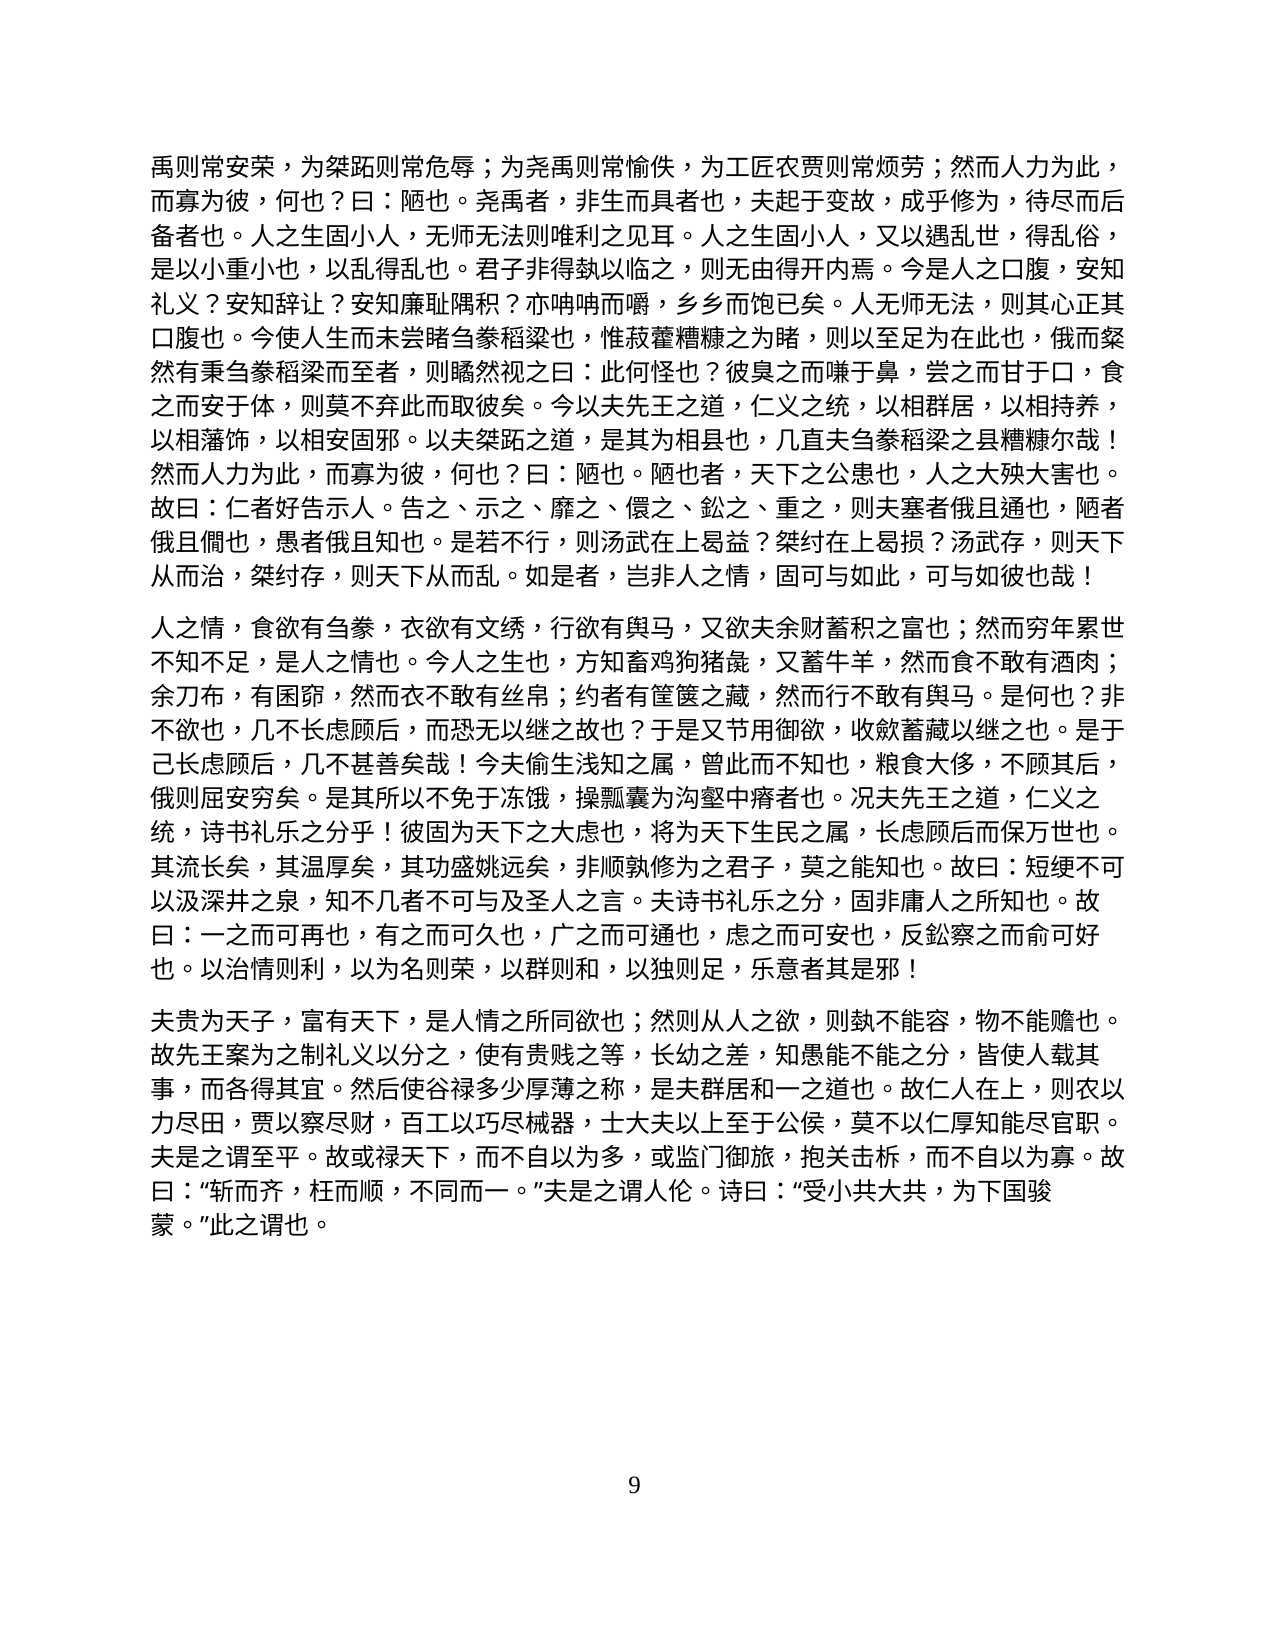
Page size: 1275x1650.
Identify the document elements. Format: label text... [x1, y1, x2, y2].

text 夫贵为天子，富有天下，是人情之所同欲也；然则从人之欲，则埶不能容，物不能赡也。故先王案为之制礼义以分之，使有贵贱之等，长幼之差，知愚能不能之分，皆使人载其事，而各得其宜。然后使谷禄多少厚薄之称，是夫群居和一之道也。故仁人在上，则农以力尽田，贾以察尽财，百工以巧尽械器，士大夫以上至于公侯，莫不以仁厚知能尽官职。夫是之谓至平。故或禄天下，而不自以为多，或监门御旅，抱关击柝，而不自以为寡。故曰：“斩而齐，枉而顺，不同而一。”夫是之谓人伦。诗曰：“受小共大共，为下国骏蒙。”此之谓也。 [150, 1003, 1125, 1242]
text 人之情，食欲有刍豢，衣欲有文绣，行欲有舆马，又欲夫余财蓄积之富也；然而穷年累世不知不足，是人之情也。今人之生也，方知畜鸡狗猪彘，又蓄牛羊，然而食不敢有酒肉；余刀布，有囷窌，然而衣不敢有丝帛；约者有筐箧之藏，然而行不敢有舆马。是何也？非不欲也，几不长虑顾后，而恐无以继之故也？于是又节用御欲，收歛蓄藏以继之也。是于己长虑顾后，几不甚善矣哉！今夫偷生浅知之属，曾此而不知也，粮食大侈，不顾其后，俄则屈安穷矣。是其所以不免于冻饿，操瓢囊为沟壑中瘠者也。况夫先王之道，仁义之统，诗书礼乐之分乎！彼固为天下之大虑也，将为天下生民之属，长虑顾后而保万世也。其流长矣，其温厚矣，其功盛姚远矣，非顺孰修为之君子，莫之能知也。故曰：短绠不可以汲深井之泉，知不几者不可与及圣人之言。夫诗书礼乐之分，固非庸人之所知也。故曰：一之而可再也，有之而可久也，广之而可通也，虑之而可安也，反鈆察之而俞可好也。以治情则利，以为名则荣，以群则和，以独则足，乐意者其是邪！ [150, 611, 1125, 985]
text 禹则常安荣，为桀跖则常危辱；为尧禹则常愉佚，为工匠农贾则常烦劳；然而人力为此，而寡为彼，何也？曰：陋也。尧禹者，非生而具者也，夫起于变故，成乎修为，待尽而后备者也。人之生固小人，无师无法则唯利之见耳。人之生固小人，又以遇乱世，得乱俗，是以小重小也，以乱得乱也。君子非得埶以临之，则无由得开内焉。今是人之口腹，安知礼义？安知辞让？安知廉耻隅积？亦呥呥而嚼，乡乡而饱已矣。人无师无法，则其心正其口腹也。今使人生而未尝睹刍豢稻粱也，惟菽藿糟糠之为睹，则以至足为在此也，俄而粲然有秉刍豢稻梁而至者，则瞲然视之曰：此何怪也？彼臭之而嗛于鼻，尝之而甘于口，食之而安于体，则莫不弃此而取彼矣。今以夫先王之道，仁义之统，以相群居，以相持养，以相藩饰，以相安固邪。以夫桀跖之道，是其为相县也，几直夫刍豢稻梁之县糟糠尔哉！然而人力为此，而寡为彼，何也？曰：陋也。陋也者，天下之公患也，人之大殃大害也。故曰：仁者好告示人。告之、示之、靡之、儇之、鈆之、重之，则夫塞者俄且通也，陋者俄且僩也，愚者俄且知也。是若不行，则汤武在上曷益？桀纣在上曷损？汤武存，则天下从而治，桀纣存，则天下从而乱。如是者，岂非人之情，固可与如此，可与如彼也哉！ [150, 150, 1125, 593]
